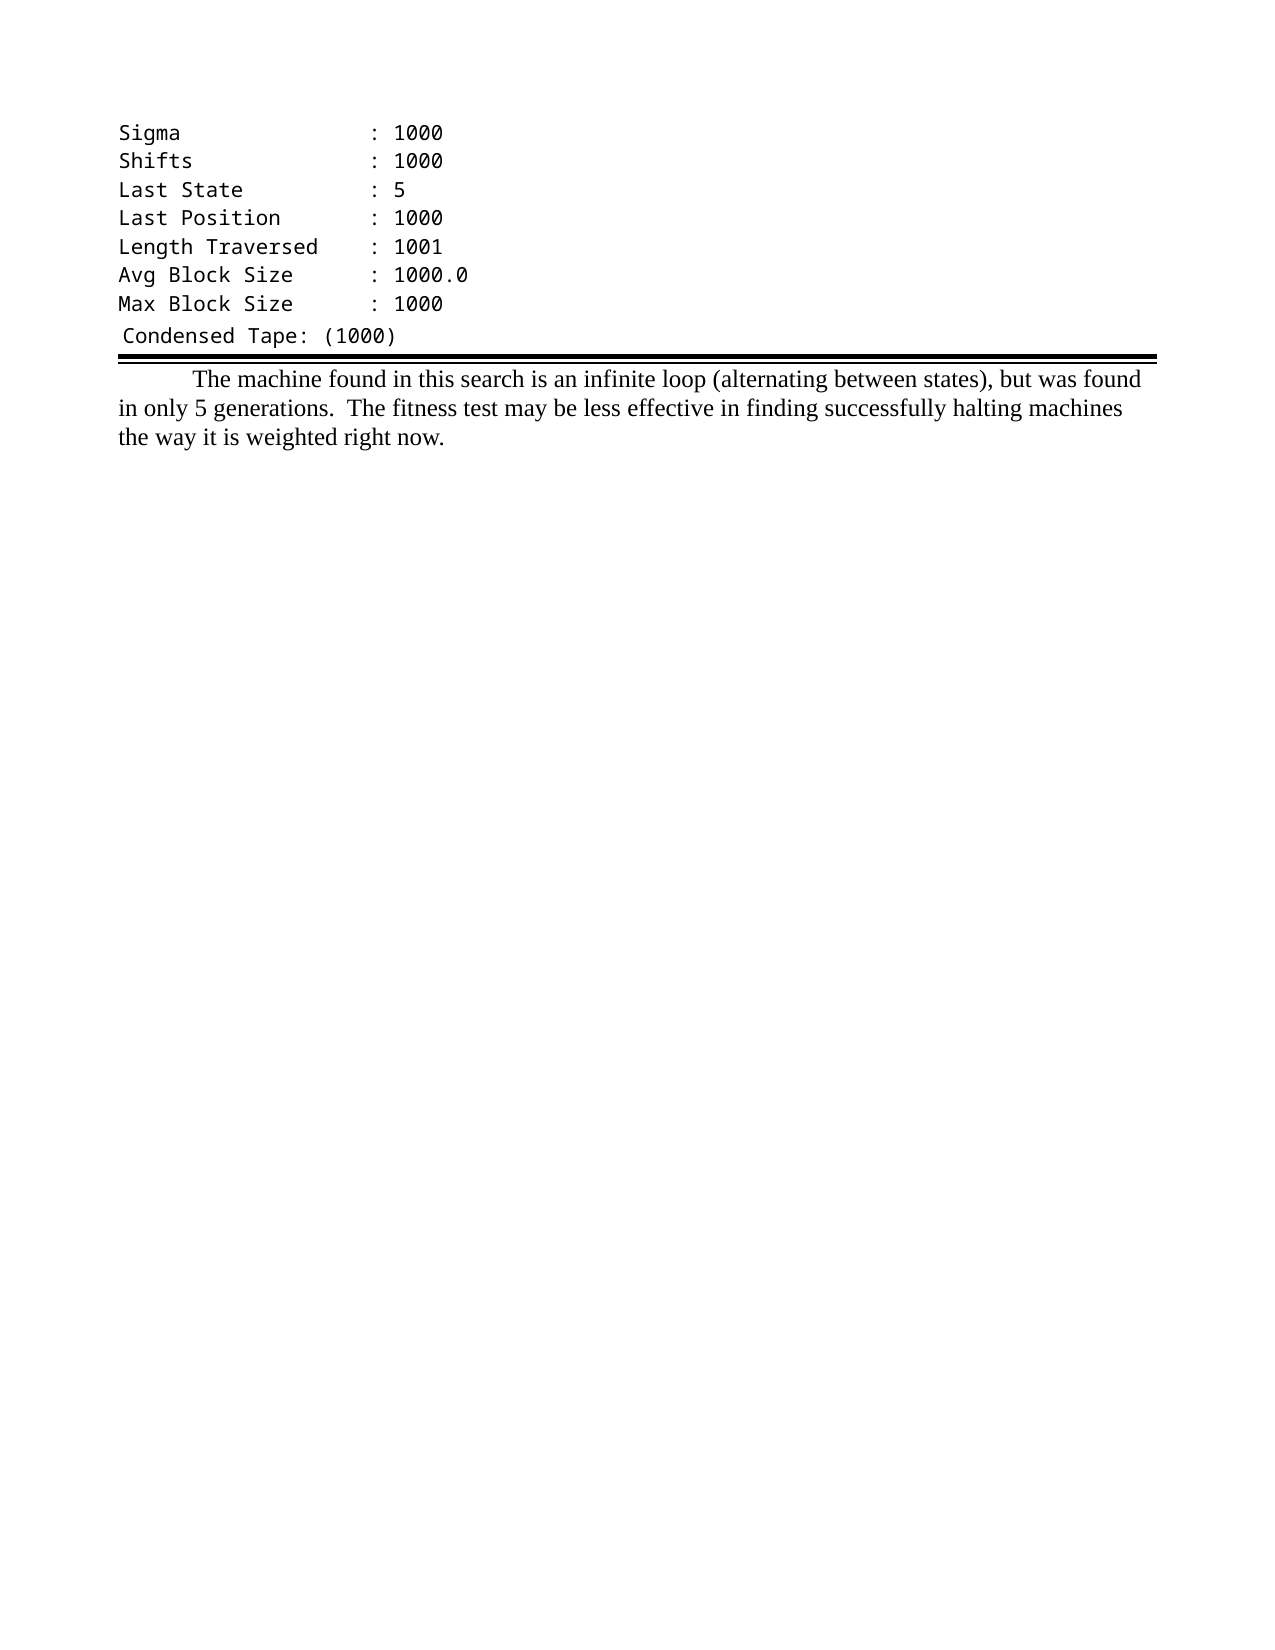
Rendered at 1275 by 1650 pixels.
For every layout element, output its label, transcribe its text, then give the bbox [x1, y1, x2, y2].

text Last State : 5 [118, 175, 1157, 203]
text Sigma : 1000 [118, 118, 1157, 147]
text Shifts : 1000 [118, 147, 1157, 175]
text Last Position : 1000 [118, 203, 1157, 232]
text Length Traversed : 1001 [118, 232, 1157, 260]
text Max Block Size : 1000 [118, 289, 1157, 317]
text The machine found in this search is an infinite loop (alternating between states), but was found in only 5 generations. The fitness test may be less effective in finding successfully halting machines the way it is weighted right now. [118, 364, 1157, 451]
text Avg Block Size : 1000.0 [118, 260, 1157, 289]
text Condensed Tape: (1000) [118, 317, 1157, 354]
